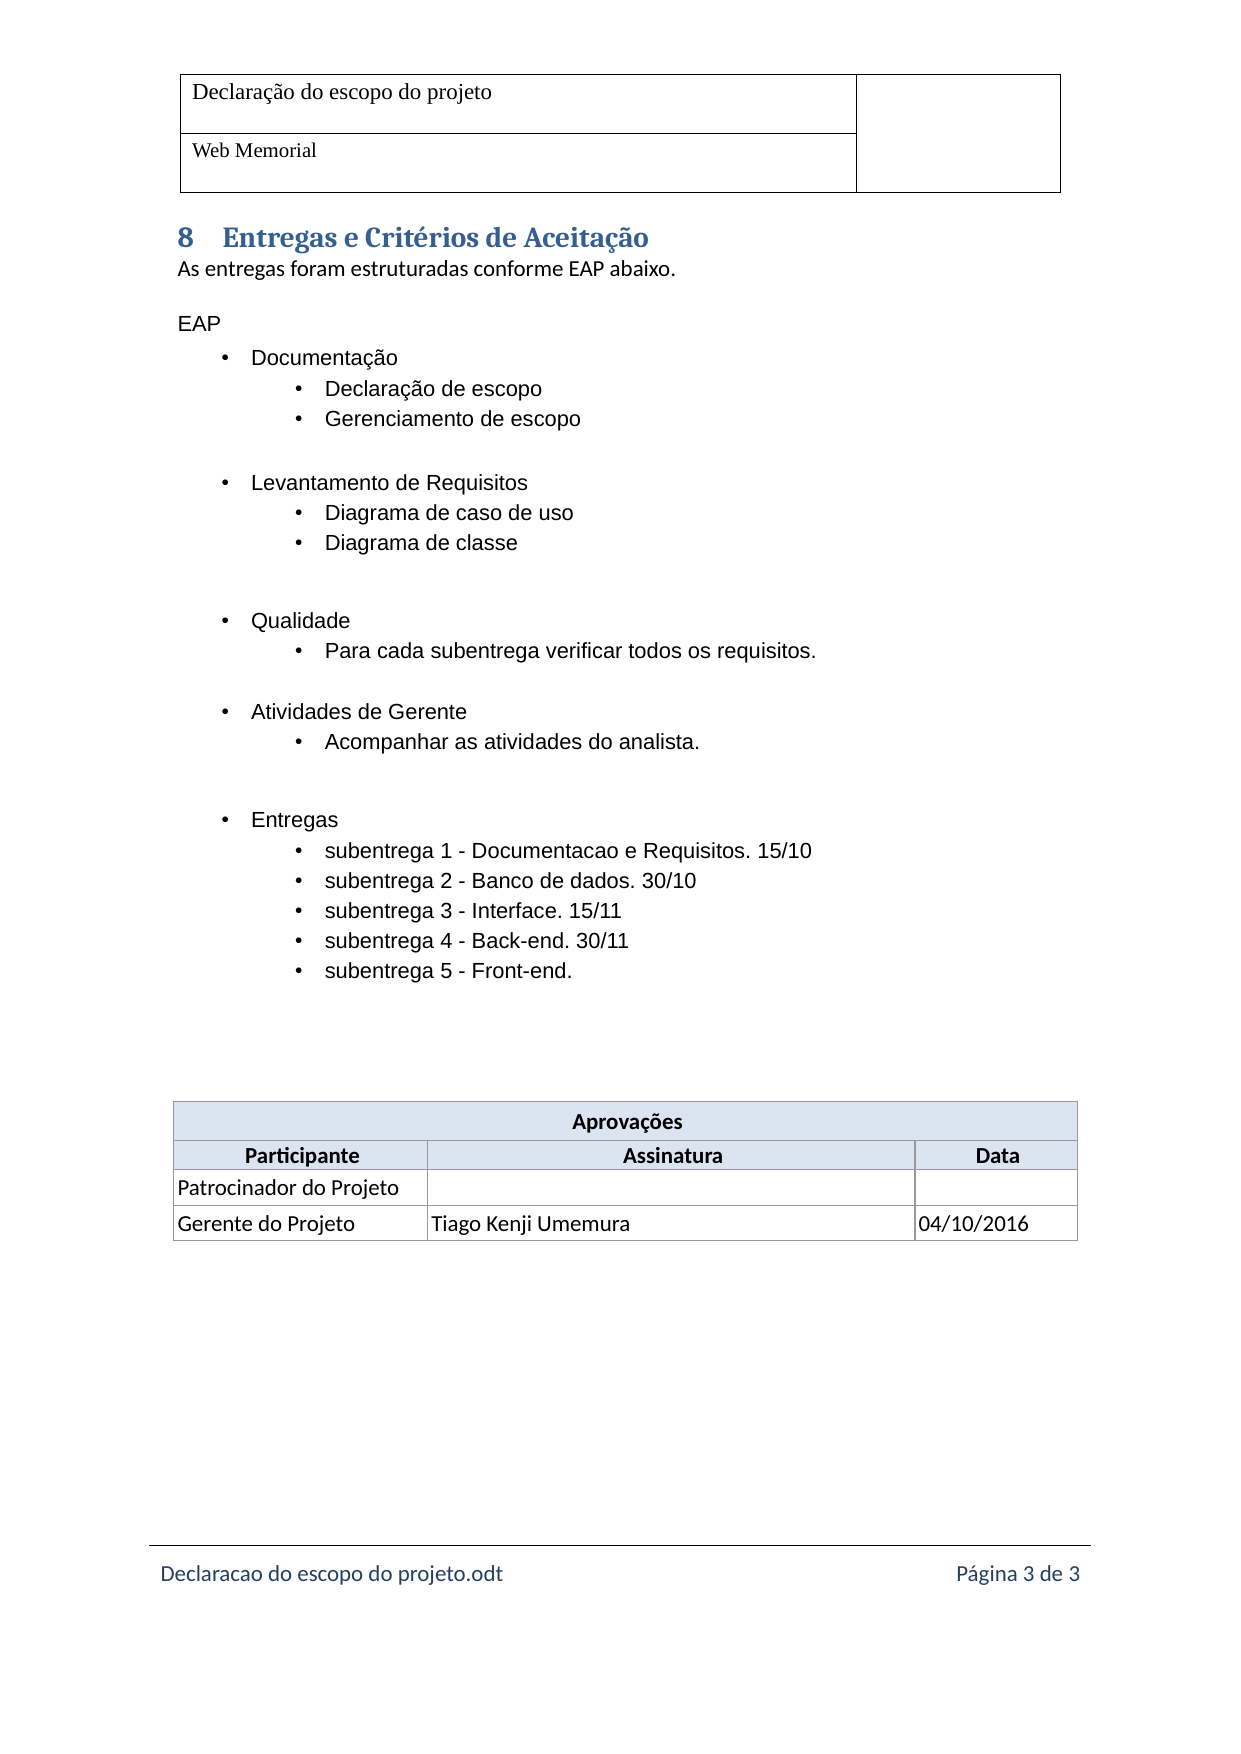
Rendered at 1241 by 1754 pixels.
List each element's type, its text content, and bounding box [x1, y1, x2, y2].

table_cell Tiago Kenji Umemura [428, 1206, 914, 1240]
list Diagrama de classe [295, 530, 1063, 555]
list Atividades de Gerente [221, 699, 1063, 724]
table_header Aprovações [174, 1102, 1077, 1140]
table_cell Participante [174, 1141, 427, 1169]
table_cell [916, 1170, 1077, 1205]
table_cell Data [916, 1141, 1077, 1169]
list subentrega 5 - Front-end. [295, 958, 1063, 983]
list Entregas [221, 807, 1063, 832]
list Qualidade [221, 608, 1063, 633]
list Levantamento de Requisitos [221, 469, 1063, 494]
list Diagrama de caso de uso [295, 499, 1063, 525]
table_cell Gerente do Projeto [174, 1206, 427, 1240]
subtitle Entregas e Critérios de Aceitação [177, 221, 1063, 254]
table_cell [428, 1170, 914, 1205]
table_cell Patrocinador do Projeto [174, 1170, 427, 1205]
list Para cada subentrega verificar todos os requisitos. [295, 638, 1063, 663]
list subentrega 1 - Documentacao e Requisitos. 15/10 [295, 837, 1063, 863]
table_cell 04/10/2016 [916, 1206, 1077, 1240]
list Declaração de escopo [295, 375, 1063, 401]
list Gerenciamento de escopo [295, 406, 1063, 431]
text As entregas foram estruturadas conforme EAP abaixo. [177, 254, 1063, 282]
text EAP [177, 311, 1063, 336]
list Documentação [221, 345, 1063, 370]
list subentrega 4 - Back-end. 30/11 [295, 928, 1063, 953]
list Acompanhar as atividades do analista. [295, 729, 1063, 754]
list subentrega 3 - Interface. 15/11 [295, 898, 1063, 923]
list subentrega 2 - Banco de dados. 30/10 [295, 868, 1063, 893]
table_cell Assinatura [428, 1141, 914, 1169]
